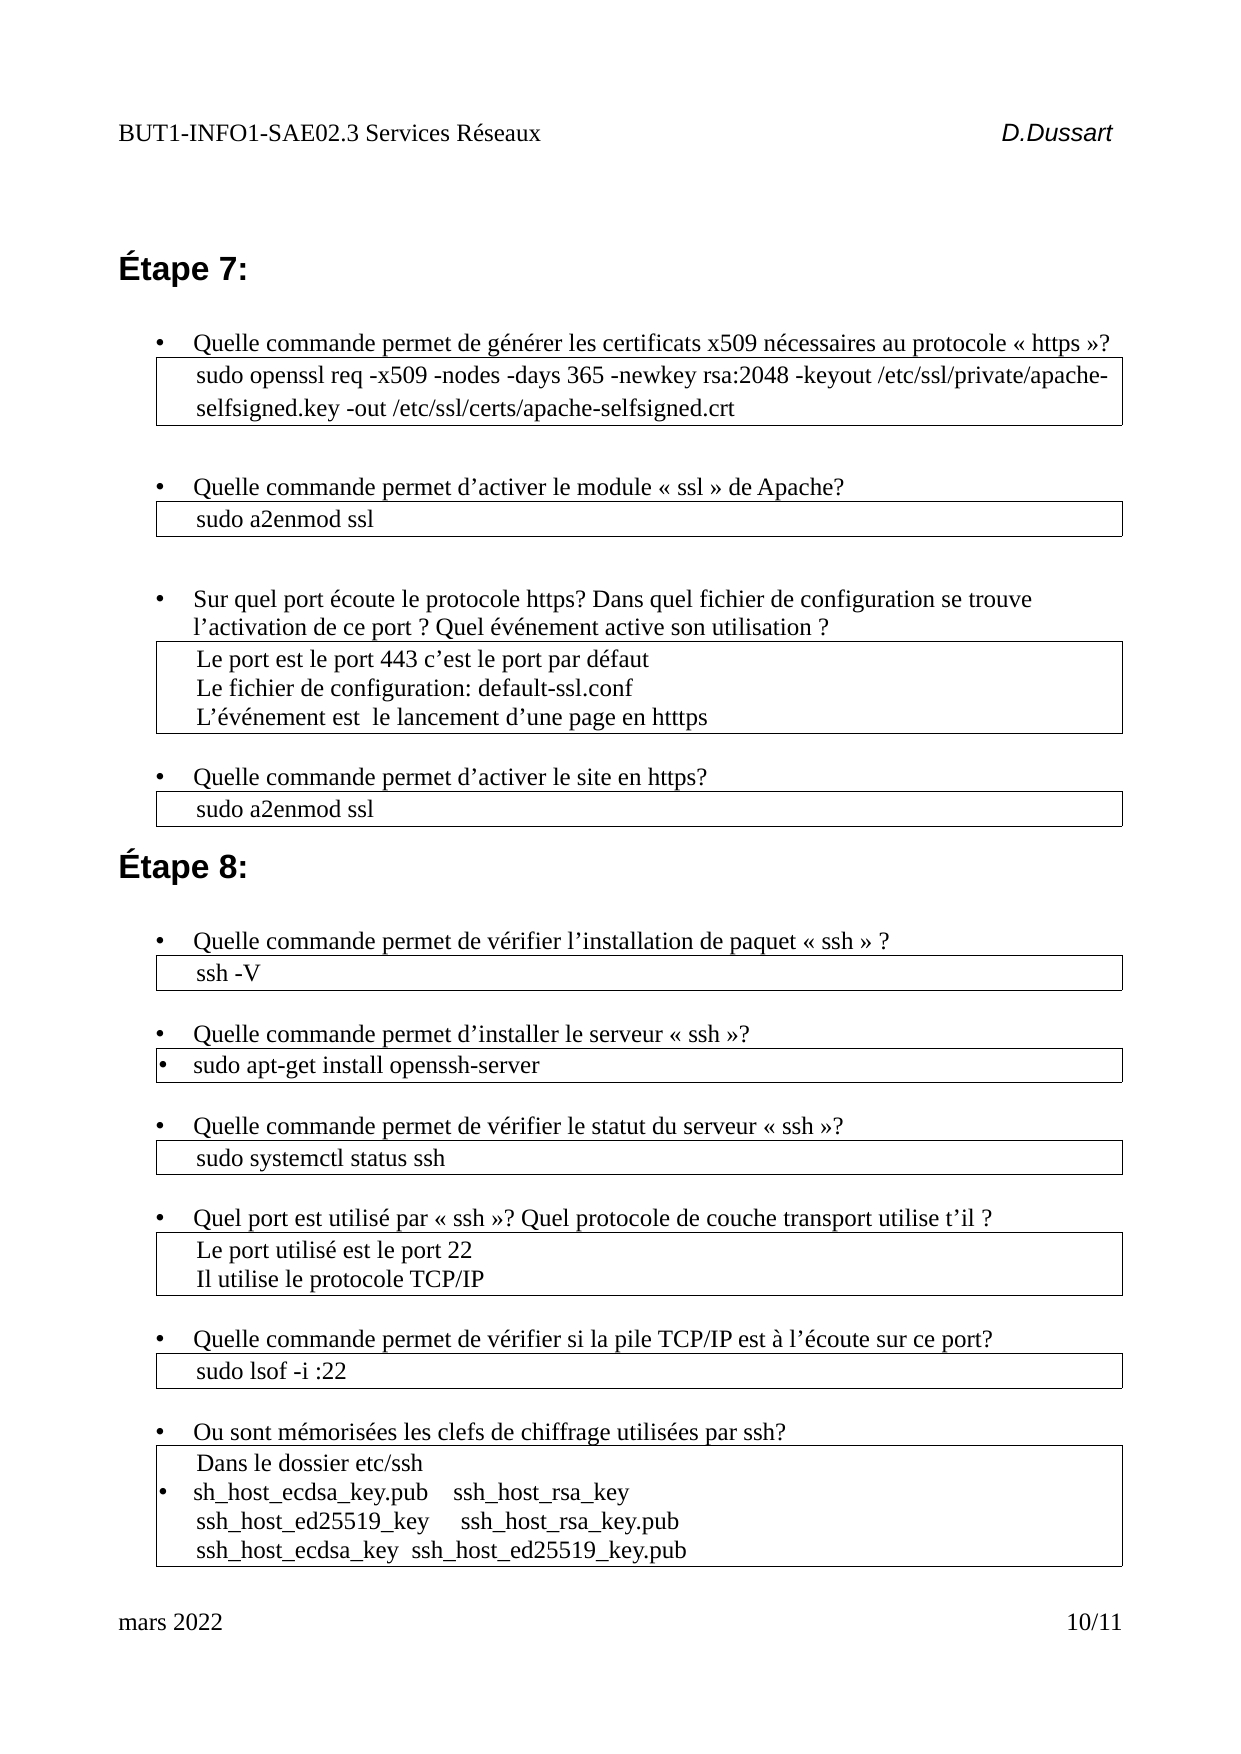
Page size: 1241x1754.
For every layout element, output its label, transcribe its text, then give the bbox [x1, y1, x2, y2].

list sh_host_ecdsa_key.pub ssh_host_rsa_key [157, 1474, 1122, 1503]
list sudo a2enmod ssl [157, 792, 1122, 826]
list Le port utilisé est le port 22 [157, 1233, 1122, 1261]
list Ou sont mémorisées les clefs de chiffrage utilisées par ssh? [156, 1417, 1122, 1445]
list Quelle commande permet d’activer le module « ssl » de Apache? [156, 472, 1122, 501]
subtitle Étape 8: [118, 847, 1122, 885]
list Quelle commande permet de générer les certificats x509 nécessaires au protocole « https »? [156, 328, 1122, 357]
list Quelle commande permet de vérifier l’installation de paquet « ssh » ? [156, 926, 1122, 955]
list Quelle commande permet de vérifier le statut du serveur « ssh »? [156, 1111, 1122, 1140]
list sudo a2enmod ssl [157, 502, 1122, 536]
list Sur quel port écoute le protocole https? Dans quel fichier de configuration se trouve l’activation de ce port ? Quel événement active son utilisation ? [156, 584, 1122, 641]
list ssh_host_ecdsa_key ssh_host_ed25519_key.pub [157, 1532, 1122, 1566]
list Le port est le port 443 c’est le port par défaut [157, 642, 1122, 670]
list Quelle commande permet de vérifier si la pile TCP/IP est à l’écoute sur ce port? [156, 1324, 1122, 1353]
list Dans le dossier etc/ssh [157, 1446, 1122, 1474]
list ssh_host_ed25519_key ssh_host_rsa_key.pub [157, 1503, 1122, 1532]
list sudo systemctl status ssh [157, 1141, 1122, 1174]
list ssh -V [157, 956, 1122, 990]
subtitle Étape 7: [118, 248, 1122, 287]
list Quelle commande permet d’activer le site en https? [156, 762, 1122, 791]
list Il utilise le protocole TCP/IP [157, 1261, 1122, 1295]
list Le fichier de configuration: default-ssl.conf [157, 670, 1122, 699]
list Quel port est utilisé par « ssh »? Quel protocole de couche transport utilise t’il ? [156, 1203, 1122, 1232]
list sudo openssl req -x509 -nodes -days 365 -newkey rsa:2048 -keyout /etc/ssl/private/apache-selfsigned.key -out /etc/ssl/certs/apache-selfsigned.crt [157, 358, 1122, 425]
list sudo lsof -i :22 [157, 1354, 1122, 1388]
list sudo apt-get install openssh-server [157, 1049, 1122, 1082]
list L’événement est le lancement d’une page en htttps [157, 699, 1122, 733]
list Quelle commande permet d’installer le serveur « ssh »? [156, 1019, 1122, 1047]
